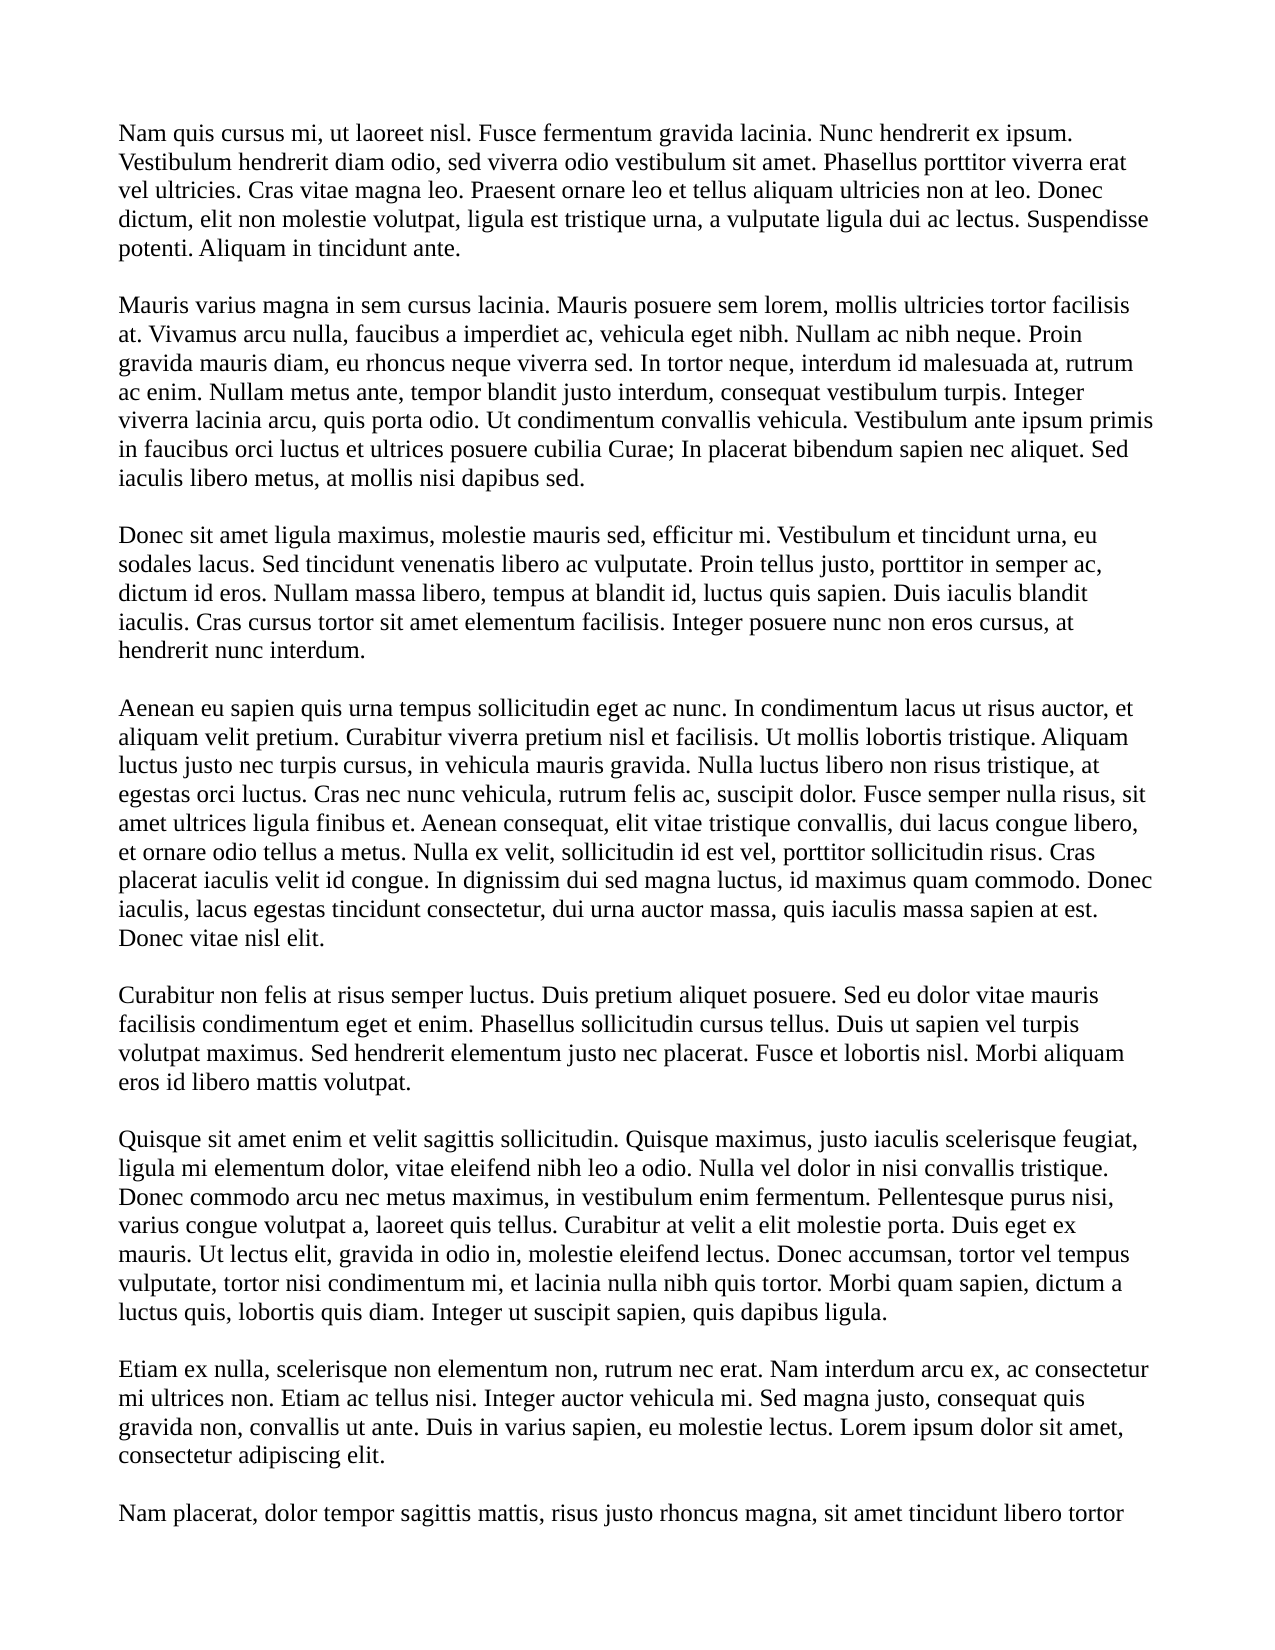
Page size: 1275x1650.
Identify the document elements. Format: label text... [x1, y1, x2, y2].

text Nam placerat, dolor tempor sagittis mattis, risus justo rhoncus magna, sit amet tincidunt libero tortor [118, 1498, 1157, 1527]
text Mauris varius magna in sem cursus lacinia. Mauris posuere sem lorem, mollis ultricies tortor facilisis at. Vivamus arcu nulla, faucibus a imperdiet ac, vehicula eget nibh. Nullam ac nibh neque. Proin gravida mauris diam, eu rhoncus neque viverra sed. In tortor neque, interdum id malesuada at, rutrum ac enim. Nullam metus ante, tempor blandit justo interdum, consequat vestibulum turpis. Integer viverra lacinia arcu, quis porta odio. Ut condimentum convallis vehicula. Vestibulum ante ipsum primis in faucibus orci luctus et ultrices posuere cubilia Curae; In placerat bibendum sapien nec aliquet. Sed iaculis libero metus, at mollis nisi dapibus sed. [118, 291, 1157, 492]
text Quisque sit amet enim et velit sagittis sollicitudin. Quisque maximus, justo iaculis scelerisque feugiat, ligula mi elementum dolor, vitae eleifend nibh leo a odio. Nulla vel dolor in nisi convallis tristique. Donec commodo arcu nec metus maximus, in vestibulum enim fermentum. Pellentesque purus nisi, varius congue volutpat a, laoreet quis tellus. Curabitur at velit a elit molestie porta. Duis eget ex mauris. Ut lectus elit, gravida in odio in, molestie eleifend lectus. Donec accumsan, tortor vel tempus vulputate, tortor nisi condimentum mi, et lacinia nulla nibh quis tortor. Morbi quam sapien, dictum a luctus quis, lobortis quis diam. Integer ut suscipit sapien, quis dapibus ligula. [118, 1124, 1157, 1326]
text Aenean eu sapien quis urna tempus sollicitudin eget ac nunc. In condimentum lacus ut risus auctor, et aliquam velit pretium. Curabitur viverra pretium nisl et facilisis. Ut mollis lobortis tristique. Aliquam luctus justo nec turpis cursus, in vehicula mauris gravida. Nulla luctus libero non risus tristique, at egestas orci luctus. Cras nec nunc vehicula, rutrum felis ac, suscipit dolor. Fusce semper nulla risus, sit amet ultrices ligula finibus et. Aenean consequat, elit vitae tristique convallis, dui lacus congue libero, et ornare odio tellus a metus. Nulla ex velit, sollicitudin id est vel, porttitor sollicitudin risus. Cras placerat iaculis velit id congue. In dignissim dui sed magna luctus, id maximus quam commodo. Donec iaculis, lacus egestas tincidunt consectetur, dui urna auctor massa, quis iaculis massa sapien at est. Donec vitae nisl elit. [118, 693, 1157, 952]
text Curabitur non felis at risus semper luctus. Duis pretium aliquet posuere. Sed eu dolor vitae mauris facilisis condimentum eget et enim. Phasellus sollicitudin cursus tellus. Duis ut sapien vel turpis volutpat maximus. Sed hendrerit elementum justo nec placerat. Fusce et lobortis nisl. Morbi aliquam eros id libero mattis volutpat. [118, 981, 1157, 1096]
text Etiam ex nulla, scelerisque non elementum non, rutrum nec erat. Nam interdum arcu ex, ac consectetur mi ultrices non. Etiam ac tellus nisi. Integer auctor vehicula mi. Sed magna justo, consequat quis gravida non, convallis ut ante. Duis in varius sapien, eu molestie lectus. Lorem ipsum dolor sit amet, consectetur adipiscing elit. [118, 1354, 1157, 1469]
text Donec sit amet ligula maximus, molestie mauris sed, efficitur mi. Vestibulum et tincidunt urna, eu sodales lacus. Sed tincidunt venenatis libero ac vulputate. Proin tellus justo, porttitor in semper ac, dictum id eros. Nullam massa libero, tempus at blandit id, luctus quis sapien. Duis iaculis blandit iaculis. Cras cursus tortor sit amet elementum facilisis. Integer posuere nunc non eros cursus, at hendrerit nunc interdum. [118, 521, 1157, 664]
text Nam quis cursus mi, ut laoreet nisl. Fusce fermentum gravida lacinia. Nunc hendrerit ex ipsum. Vestibulum hendrerit diam odio, sed viverra odio vestibulum sit amet. Phasellus porttitor viverra erat vel ultricies. Cras vitae magna leo. Praesent ornare leo et tellus aliquam ultricies non at leo. Donec dictum, elit non molestie volutpat, ligula est tristique urna, a vulputate ligula dui ac lectus. Suspendisse potenti. Aliquam in tincidunt ante. [118, 118, 1157, 262]
